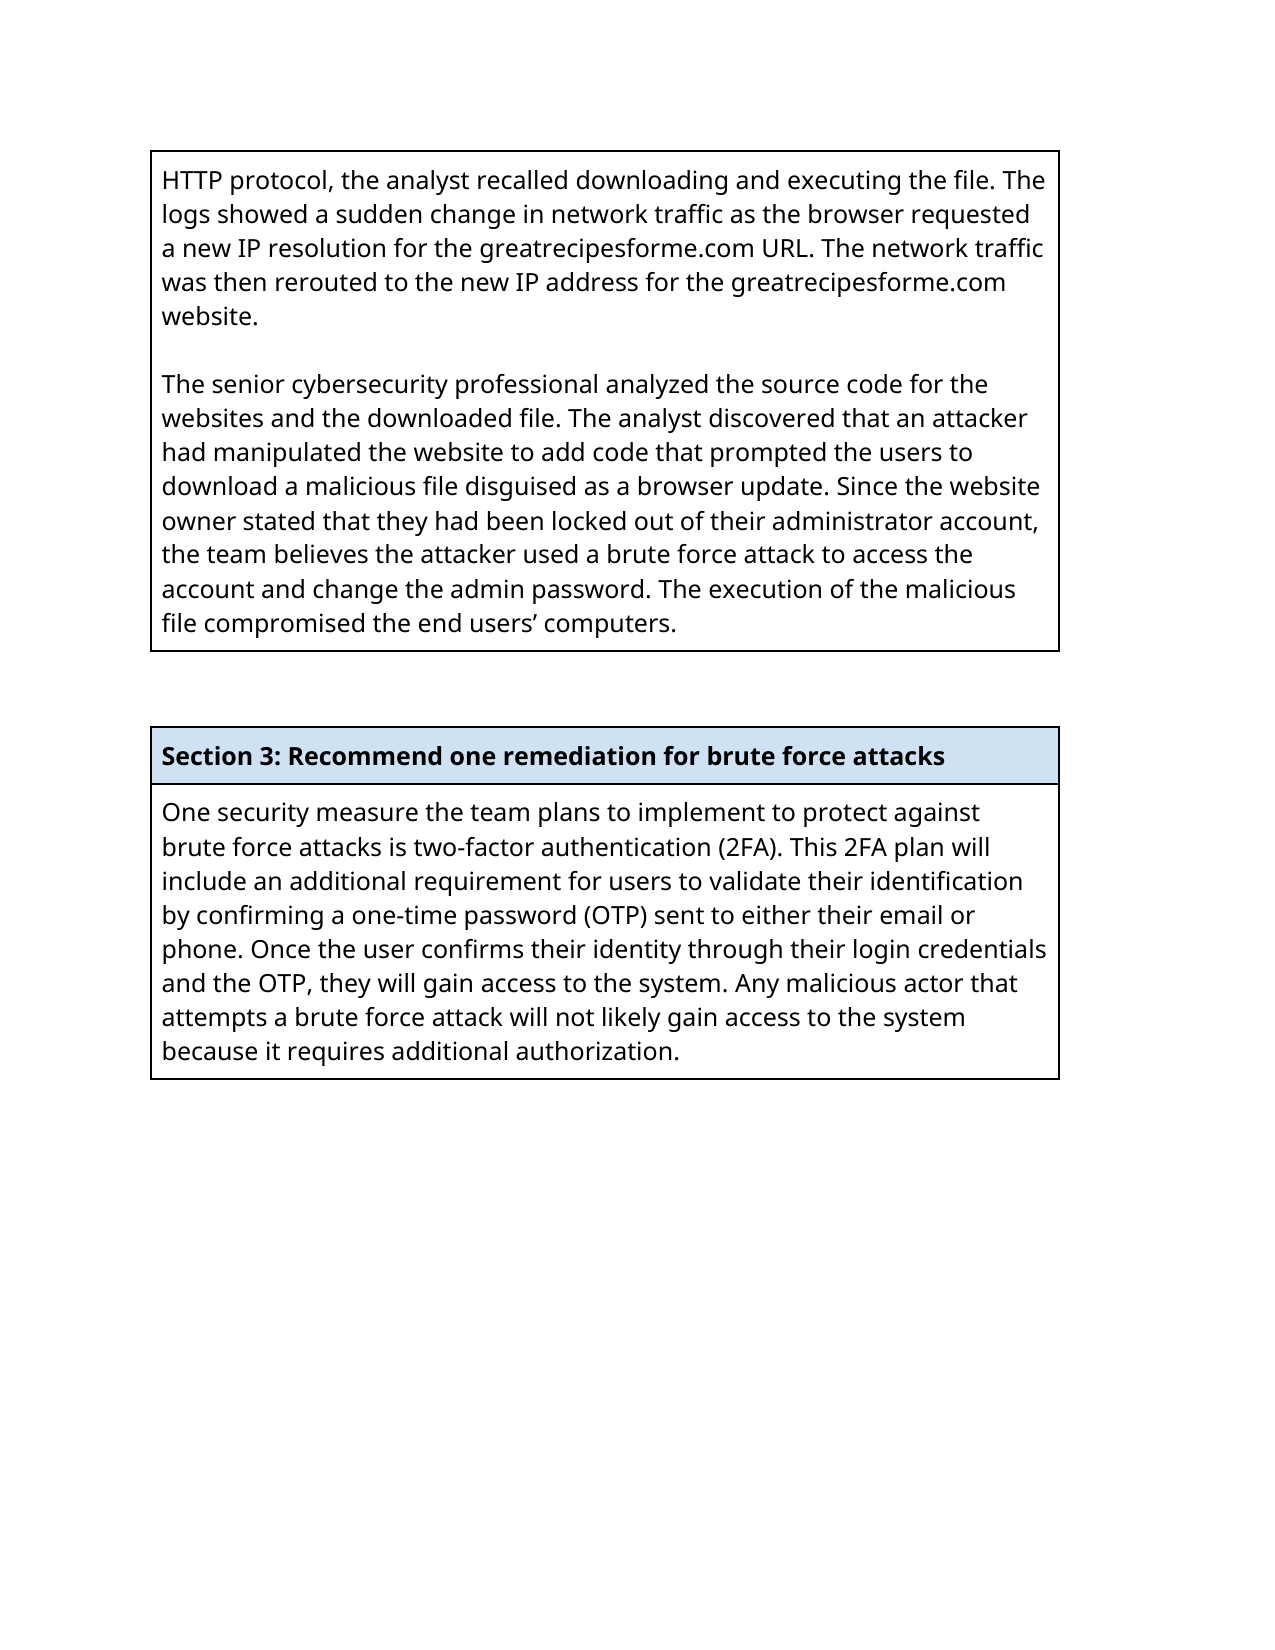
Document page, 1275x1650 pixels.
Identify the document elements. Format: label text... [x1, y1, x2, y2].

table_header Section 3: Recommend one remediation for brute force attacks [152, 728, 1058, 783]
table_cell One security measure the team plans to implement to protect against brute force attacks is two-factor authentication (2FA). This 2FA plan will include an additional requirement for users to validate their identification by confirming a one-time password (OTP) sent to either their email or phone. Once the user confirms their identity through their login credentials and the OTP, they will gain access to the system. Any malicious actor that attempts a brute force attack will not likely gain access to the system because it requires additional authorization. [152, 785, 1058, 1078]
table_cell HTTP protocol, the analyst recalled downloading and executing the file. The logs showed a sudden change in network traffic as the browser requested a new IP resolution for the greatrecipesforme.com URL. The network traffic was then rerouted to the new IP address for the greatrecipesforme.com website. The senior cybersecurity professional analyzed the source code for the websites and the downloaded file. The analyst discovered that an attacker had manipulated the website to add code that prompted the users to download a malicious file disguised as a browser update. Since the website owner stated that they had been locked out of their administrator account, the team believes the attacker used a brute force attack to access the account and change the admin password. The execution of the malicious file compromised the end users’ computers. [152, 152, 1058, 650]
